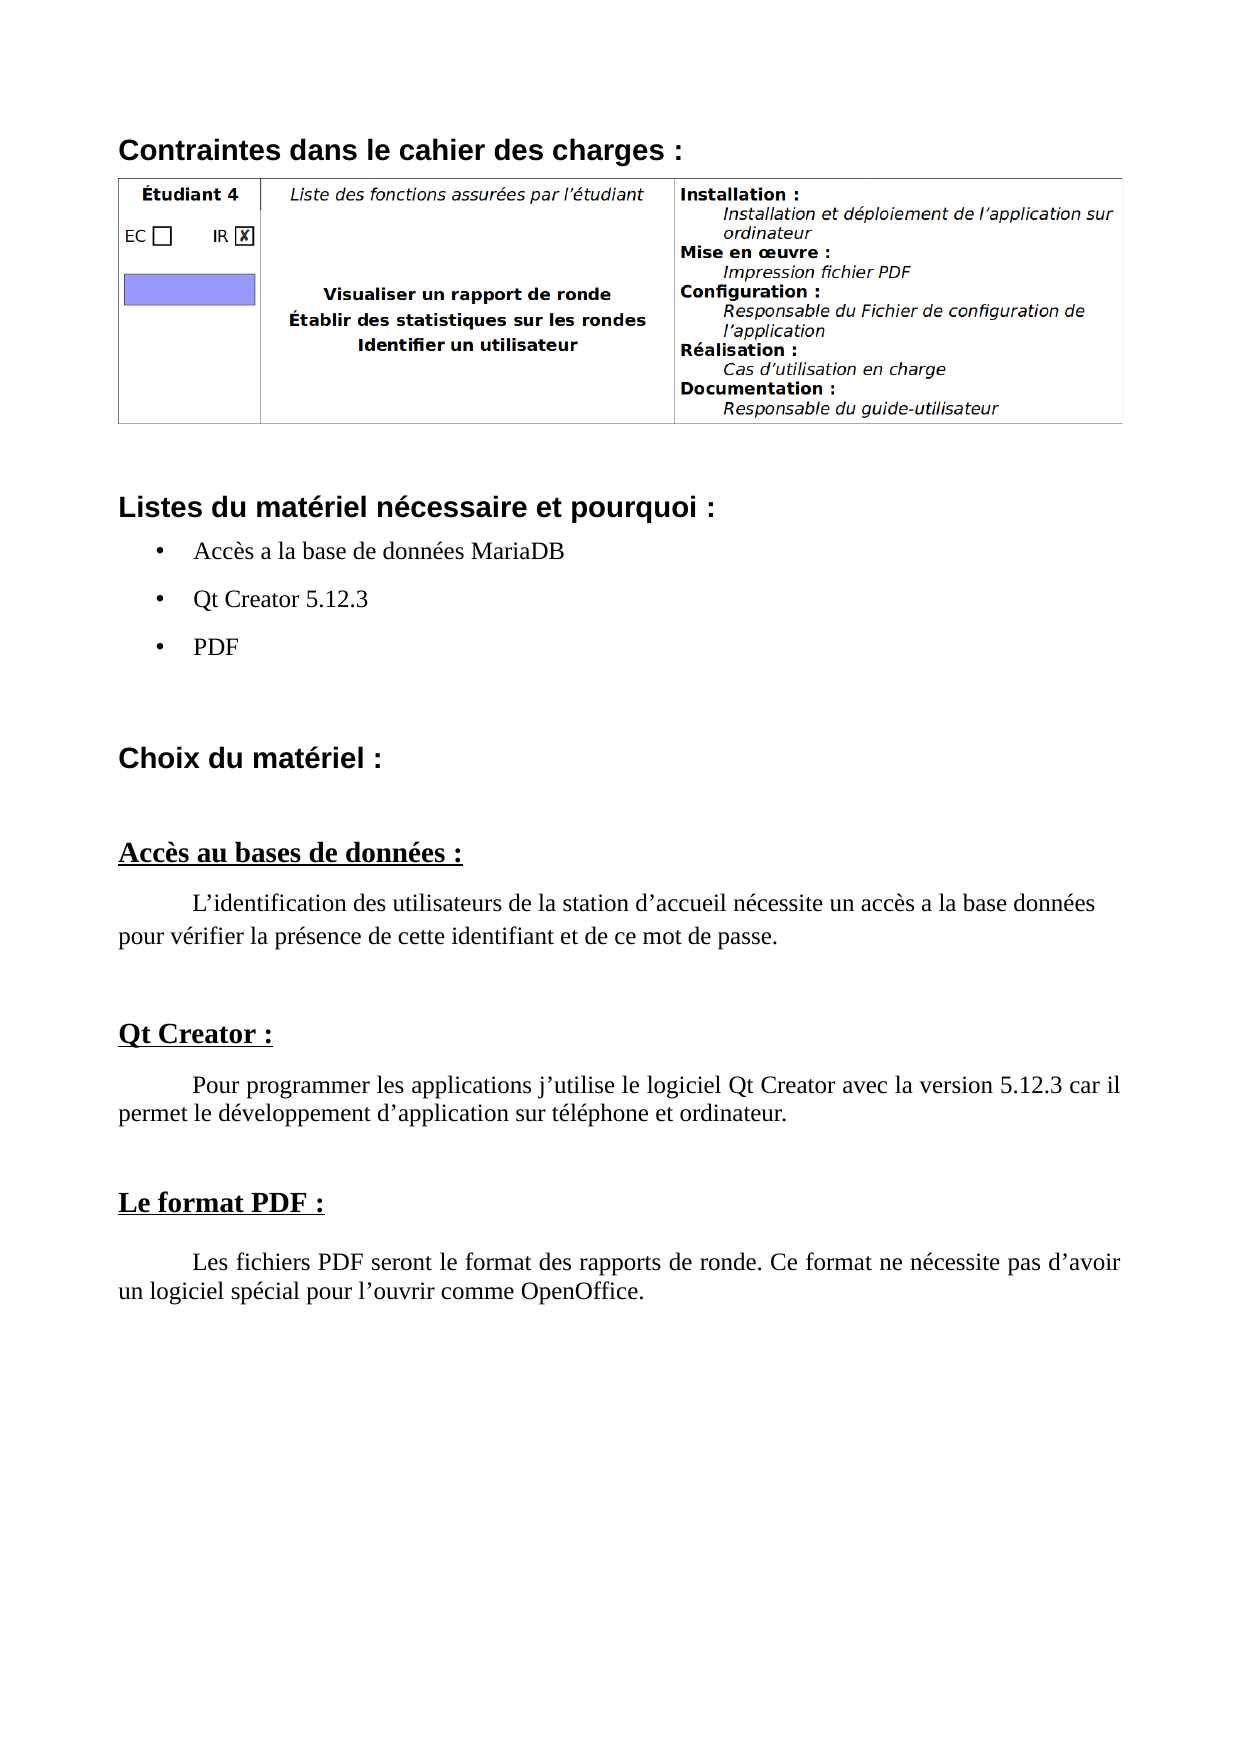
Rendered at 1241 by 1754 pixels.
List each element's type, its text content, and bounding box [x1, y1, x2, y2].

list Accès a la base de données MariaDB [156, 536, 1122, 565]
picture [118, 178, 1123, 424]
subtitle Contraintes dans le cahier des charges : [118, 133, 1122, 166]
text L’identification des utilisateurs de la station d’accueil nécessite un accès a la base données pour vérifier la présence de cette identifiant et de ce mot de passe. [118, 888, 1122, 950]
text Accès au bases de données : [118, 835, 1122, 869]
subtitle Choix du matériel : [118, 741, 1122, 775]
text Les fichiers PDF seront le format des rapports de ronde. Ce format ne nécessite pas d’avoir un logiciel spécial pour l’ouvrir comme OpenOffice. [118, 1247, 1122, 1304]
list PDF [156, 632, 1122, 660]
text Qt Creator : [118, 1017, 1122, 1050]
text Le format PDF : [118, 1185, 1122, 1218]
subtitle Listes du matériel nécessaire et pourquoi : [118, 490, 1122, 524]
list Qt Creator 5.12.3 [156, 584, 1122, 613]
text Pour programmer les applications j’utilise le logiciel Qt Creator avec la version 5.12.3 car il permet le développement d’application sur téléphone et ordinateur. [118, 1070, 1122, 1127]
